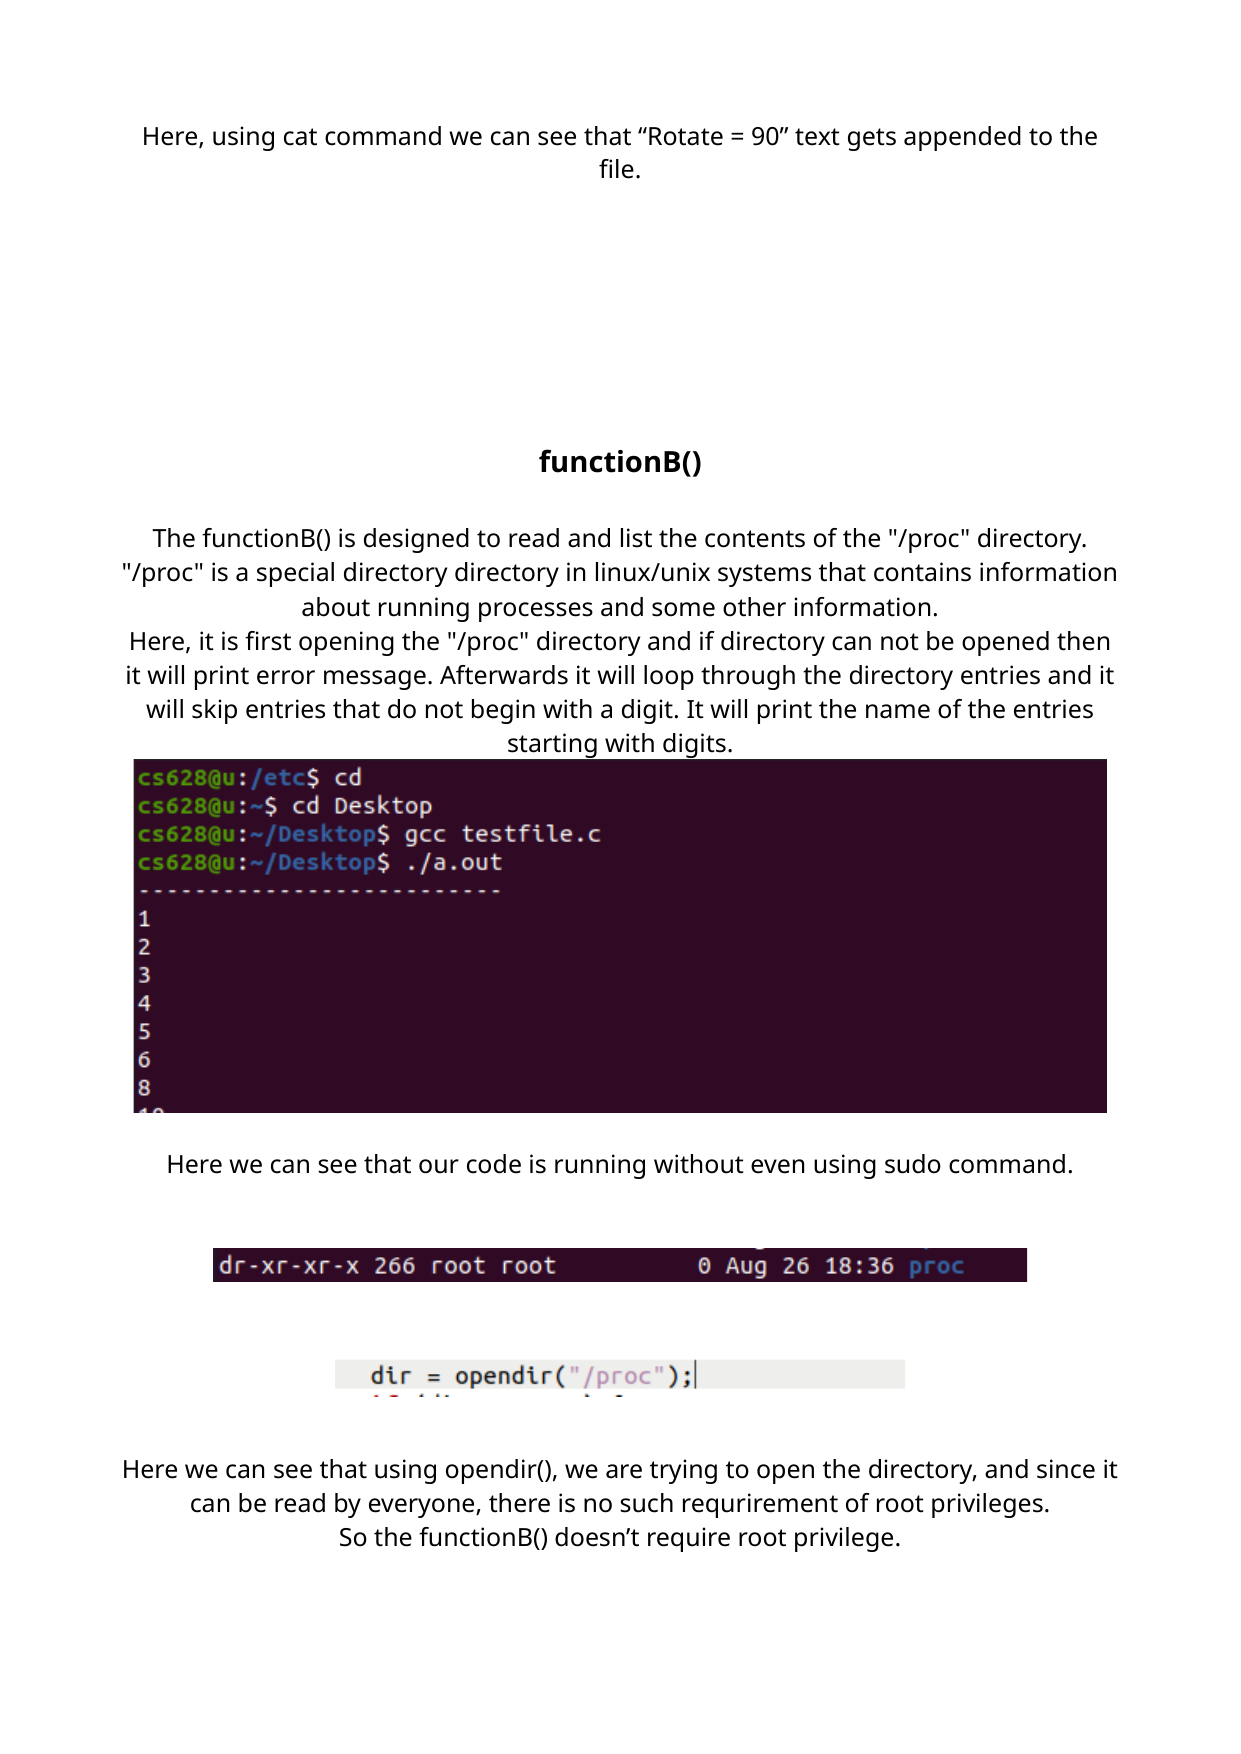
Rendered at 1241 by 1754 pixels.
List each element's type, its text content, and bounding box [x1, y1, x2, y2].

text Here we can see that using opendir(), we are trying to open the directory, and since it can be read by everyone, there is no such requrirement of root privileges. [118, 1452, 1122, 1520]
text Here, it is first opening the "/proc" directory and if directory can not be opened then it will print error message. Afterwards it will loop through the directory entries and it will skip entries that do not begin with a digit. It will print the name of the entries starting with digits. [118, 623, 1122, 759]
text Here, using cat command we can see that “Rotate = 90” text gets appended to the file. [118, 118, 1122, 186]
picture [335, 1349, 906, 1397]
picture [133, 759, 1107, 1113]
text functionB() [118, 442, 1122, 481]
picture [213, 1248, 1028, 1282]
text Here we can see that our code is running without even using sudo command. [118, 1147, 1122, 1181]
text The functionB() is designed to read and list the contents of the "/proc" directory. "/proc" is a special directory directory in linux/unix systems that contains information about running processes and some other information. [118, 521, 1122, 623]
text So the functionB() doesn’t require root privilege. [118, 1520, 1122, 1554]
